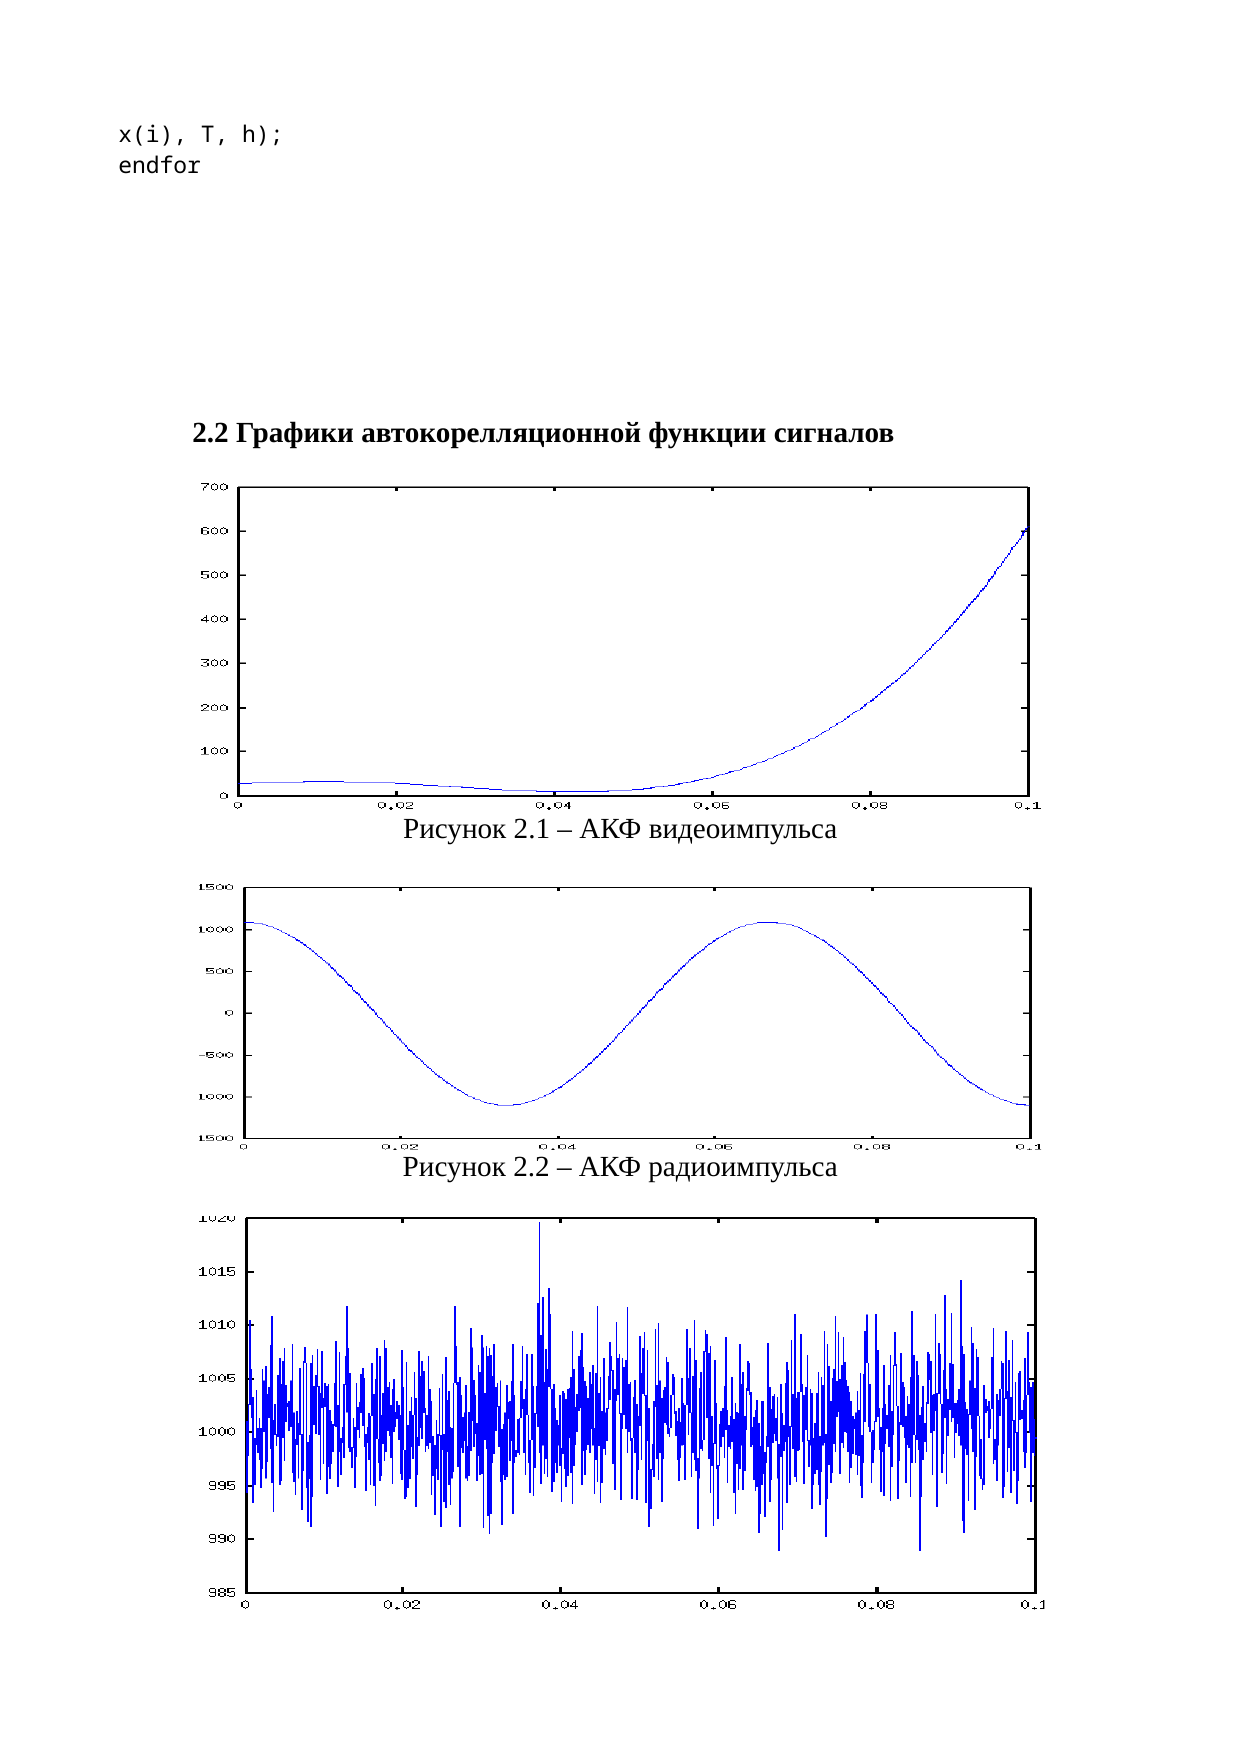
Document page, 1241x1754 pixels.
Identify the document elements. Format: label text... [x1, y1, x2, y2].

picture [199, 884, 1042, 1150]
picture [194, 482, 1046, 811]
picture [196, 1216, 1045, 1610]
text endfor [118, 149, 1122, 181]
text x(i), T, h); [118, 118, 1122, 149]
text 2.2 Графики автокорелляционной функции сигналов [118, 415, 1122, 449]
text Рисунок 2.1 – АКФ видеоимпульса [118, 482, 1122, 844]
text Рисунок 2.2 – АКФ радиоимпульса [118, 878, 1122, 1183]
